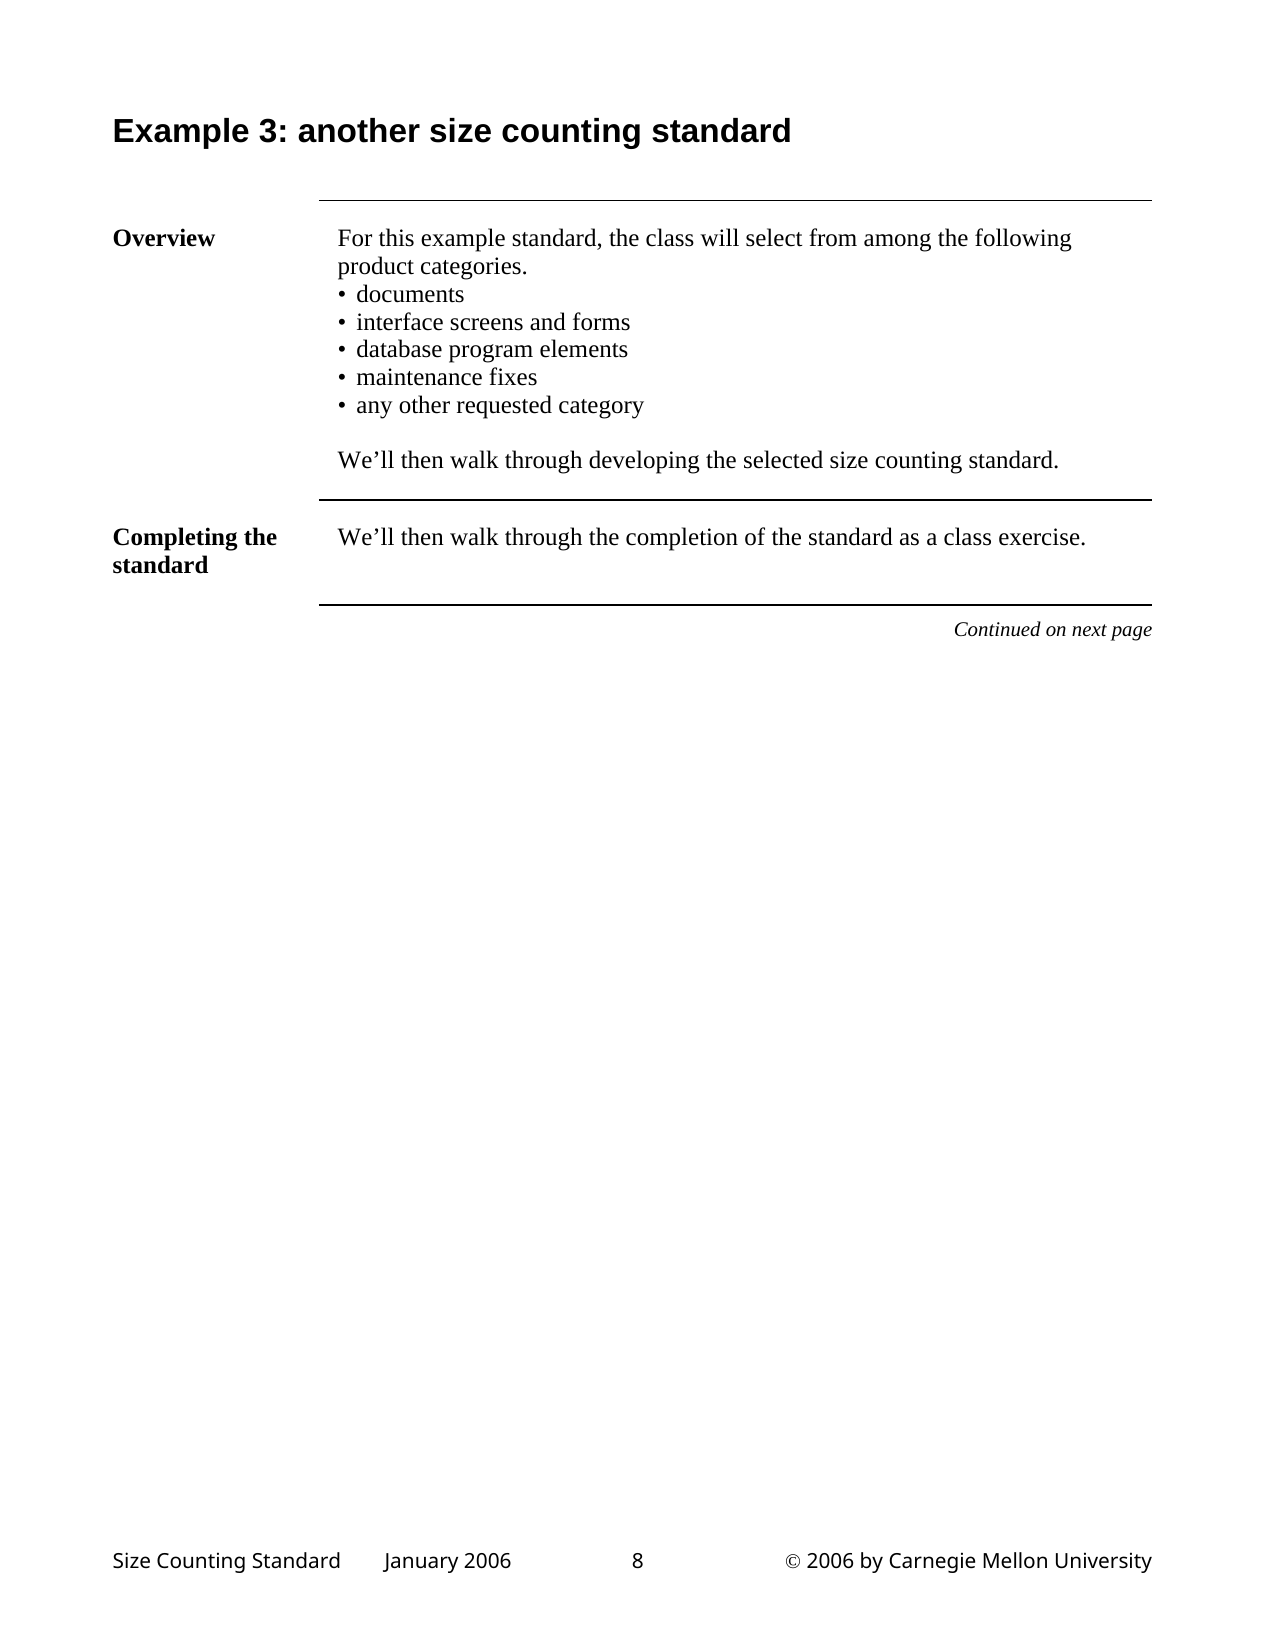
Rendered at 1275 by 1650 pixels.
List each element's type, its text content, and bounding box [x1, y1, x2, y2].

text Continued on next page [319, 606, 1152, 641]
table_header Overview [94, 225, 319, 474]
table_header For this example standard, the class will select from among the following product categories. • documents • interface screens and forms • database program elements • maintenance fixes • any other requested category We’ll then walk through developing the selected size counting standard. [319, 225, 1153, 474]
subtitle Example 3: another size counting standard [112, 112, 1275, 150]
table_header Completing the standard [94, 524, 319, 579]
table_header We’ll then walk through the completion of the standard as a class exercise. [319, 524, 1153, 579]
